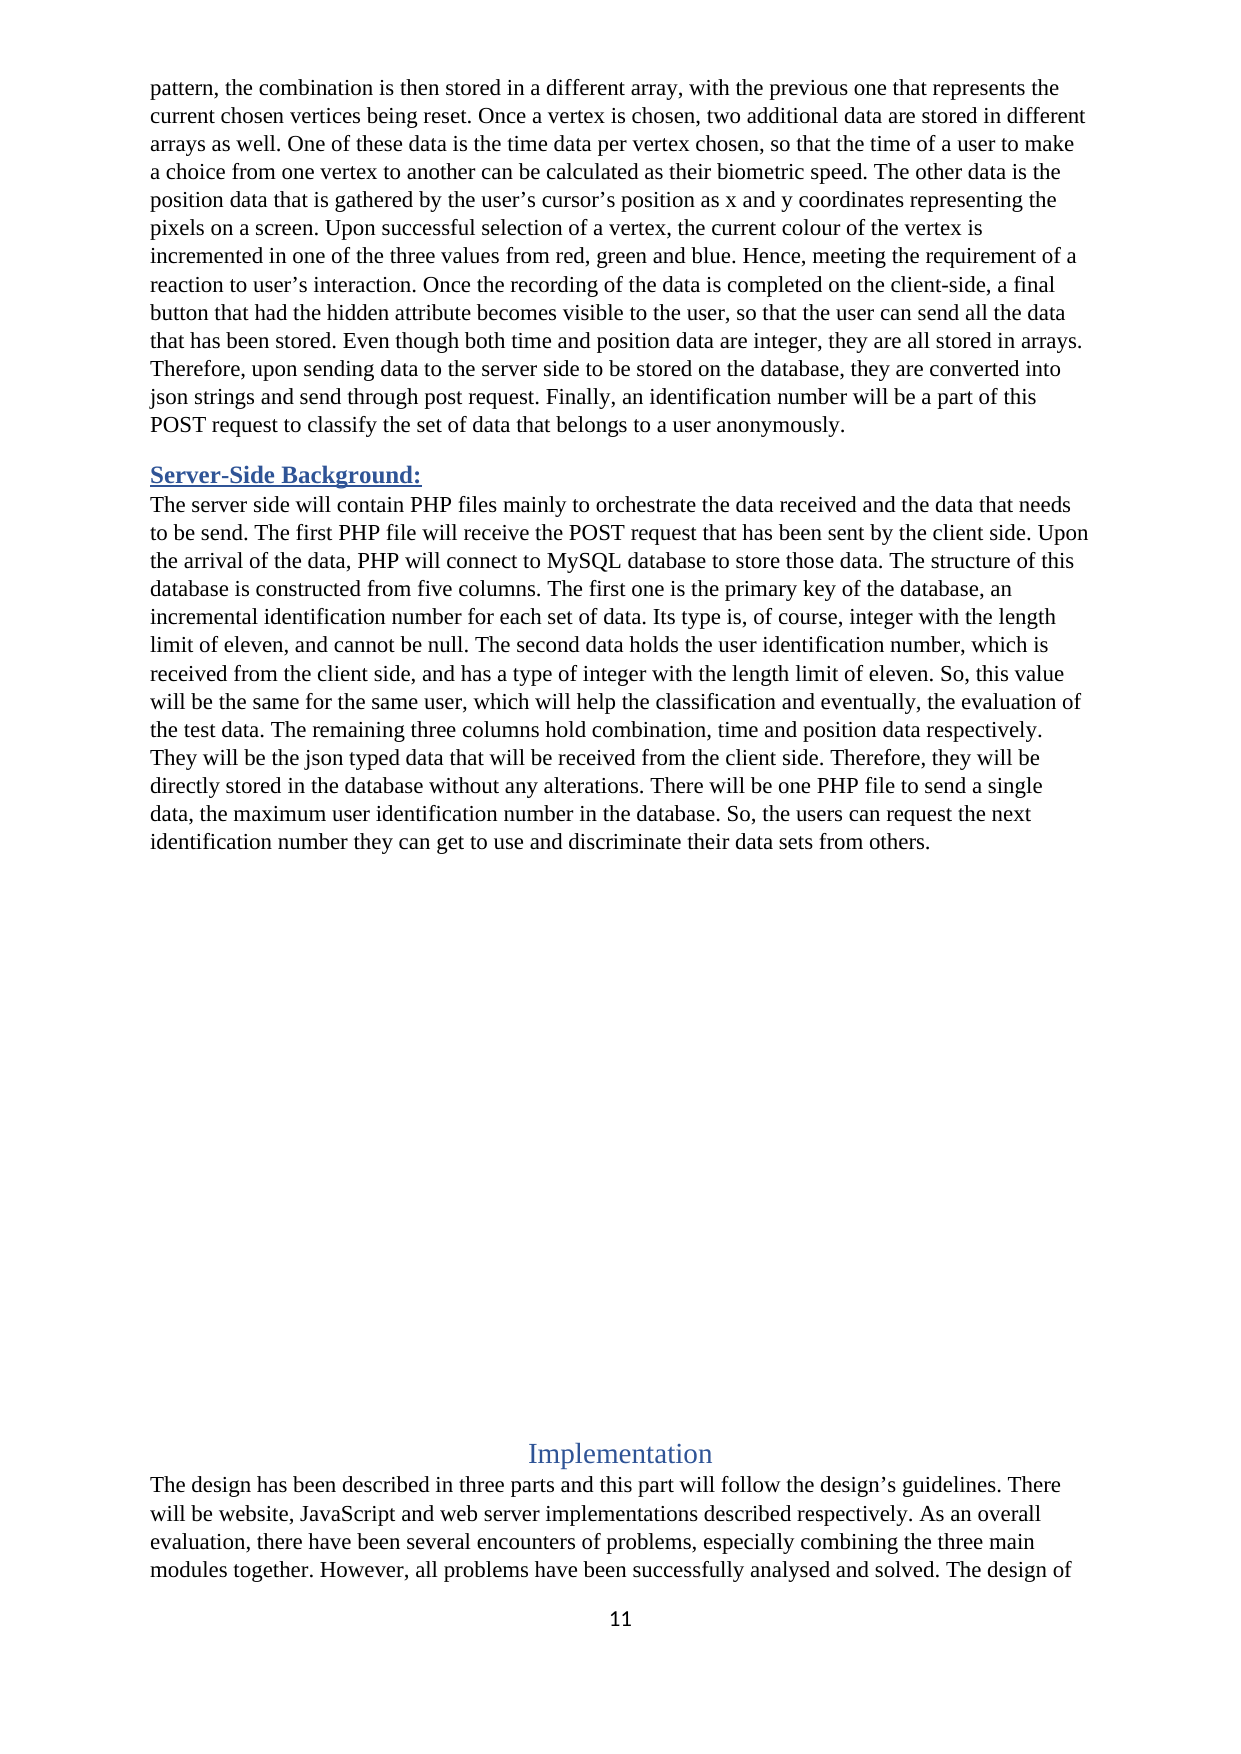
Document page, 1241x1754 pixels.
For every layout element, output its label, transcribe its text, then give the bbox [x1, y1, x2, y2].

text The server side will contain PHP files mainly to orchestrate the data received and the data that needs to be send. The first PHP file will receive the POST request that has been sent by the client side. Upon the arrival of the data, PHP will connect to MySQL database to store those data. The structure of this database is constructed from five columns. The first one is the primary key of the database, an incremental identification number for each set of data. Its type is, of course, integer with the length limit of eleven, and cannot be null. The second data holds the user identification number, which is received from the client side, and has a type of integer with the length limit of eleven. So, this value will be the same for the same user, which will help the classification and eventually, the evaluation of the test data. The remaining three columns hold combination, time and position data respectively. They will be the json typed data that will be received from the client side. Therefore, they will be directly stored in the database without any alterations. There will be one PHP file to send a single data, the maximum user identification number in the database. So, the users can request the next identification number they can get to use and discriminate their data sets from others. [150, 491, 1090, 855]
text The design has been described in three parts and this part will follow the design’s guidelines. There will be website, JavaScript and web server implementations described respectively. As an overall evaluation, there have been several encounters of problems, especially combining the three main modules together. However, all problems have been successfully analysed and solved. The design of [150, 1472, 1090, 1582]
subtitle Server-Side Background: [150, 460, 1090, 489]
text pattern, the combination is then stored in a different array, with the previous one that represents the current chosen vertices being reset. Once a vertex is chosen, two additional data are stored in different arrays as well. One of these data is the time data per vertex chosen, so that the time of a user to make a choice from one vertex to another can be calculated as their biometric speed. The other data is the position data that is gathered by the user’s cursor’s position as x and y coordinates representing the pixels on a screen. Upon successful selection of a vertex, the current colour of the vertex is incremented in one of the three values from red, green and blue. Hence, meeting the requirement of a reaction to user’s interaction. Once the recording of the data is completed on the client-side, a final button that had the hidden attribute becomes visible to the user, so that the user can send all the data that has been stored. Even though both time and position data are integer, they are all stored in arrays. Therefore, upon sending data to the server side to be stored on the database, they are converted into json strings and send through post request. Finally, an identification number will be a part of this POST request to classify the set of data that belongs to a user anonymously. [150, 74, 1090, 438]
subtitle Implementation [150, 1436, 1090, 1469]
